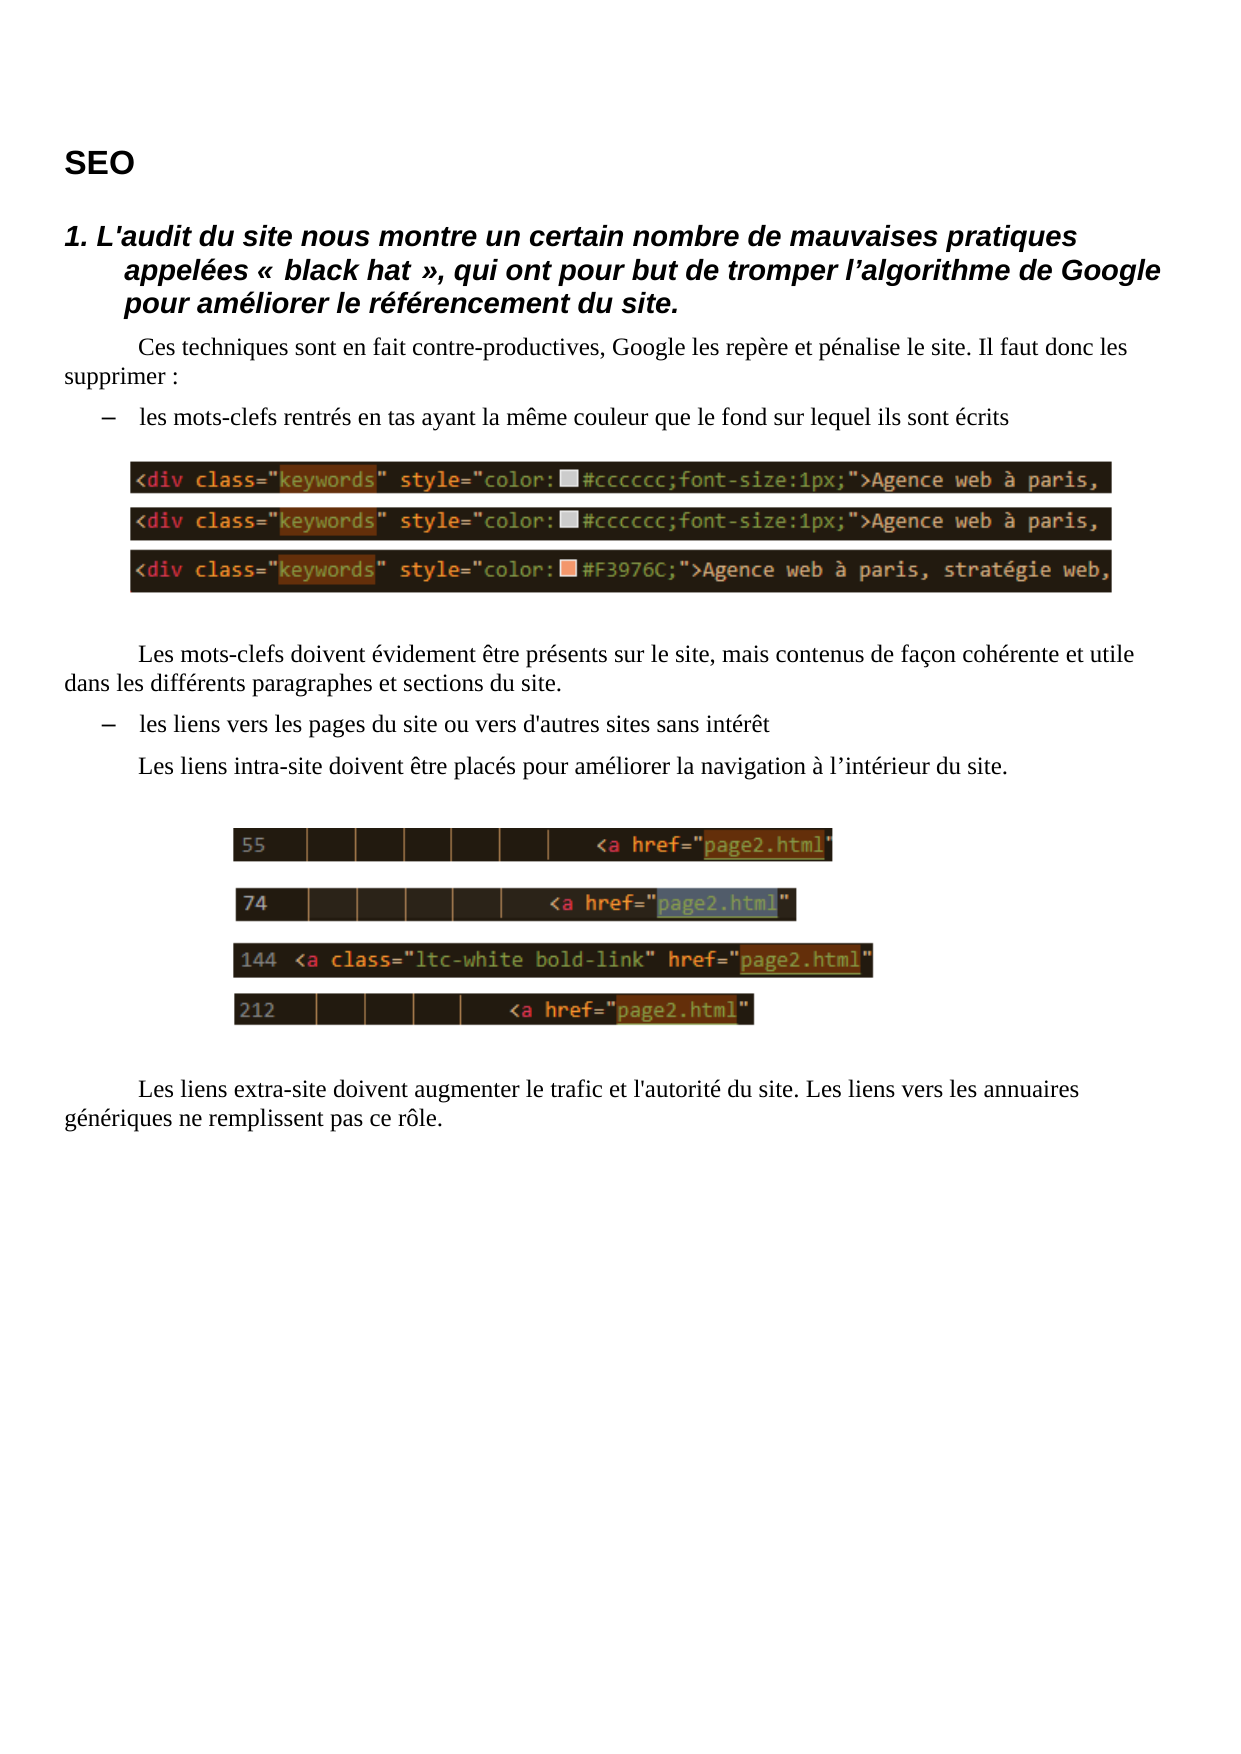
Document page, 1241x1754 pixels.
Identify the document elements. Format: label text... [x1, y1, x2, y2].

text Les mots-clefs doivent évidement être présents sur le site, mais contenus de façon cohérente et utile dans les différents paragraphes et sections du site. [64, 639, 1178, 697]
list les mots-clefs rentrés en tas ayant la même couleur que le fond sur lequel ils sont écrits [102, 402, 1178, 431]
picture [130, 443, 1112, 599]
list les liens vers les pages du site ou vers d'autres sites sans intérêt [102, 709, 1178, 738]
picture [233, 828, 878, 1033]
subtitle SEO [64, 143, 1178, 182]
text Ces techniques sont en fait contre-productives, Google les repère et pénalise le site. Il faut donc les supprimer : [64, 332, 1178, 390]
text Les liens extra-site doivent augmenter le trafic et l'autorité du site. Les liens vers les annuaires génériques ne remplissent pas ce rôle. [64, 1074, 1178, 1131]
text Les liens intra-site doivent être placés pour améliorer la navigation à l’intérieur du site. [64, 751, 1178, 779]
subtitle 1. L'audit du site nous montre un certain nombre de mauvaises pratiques appelées « black hat », qui ont pour but de tromper l’algorithme de Google pour améliorer le référencement du site. [64, 219, 1178, 320]
